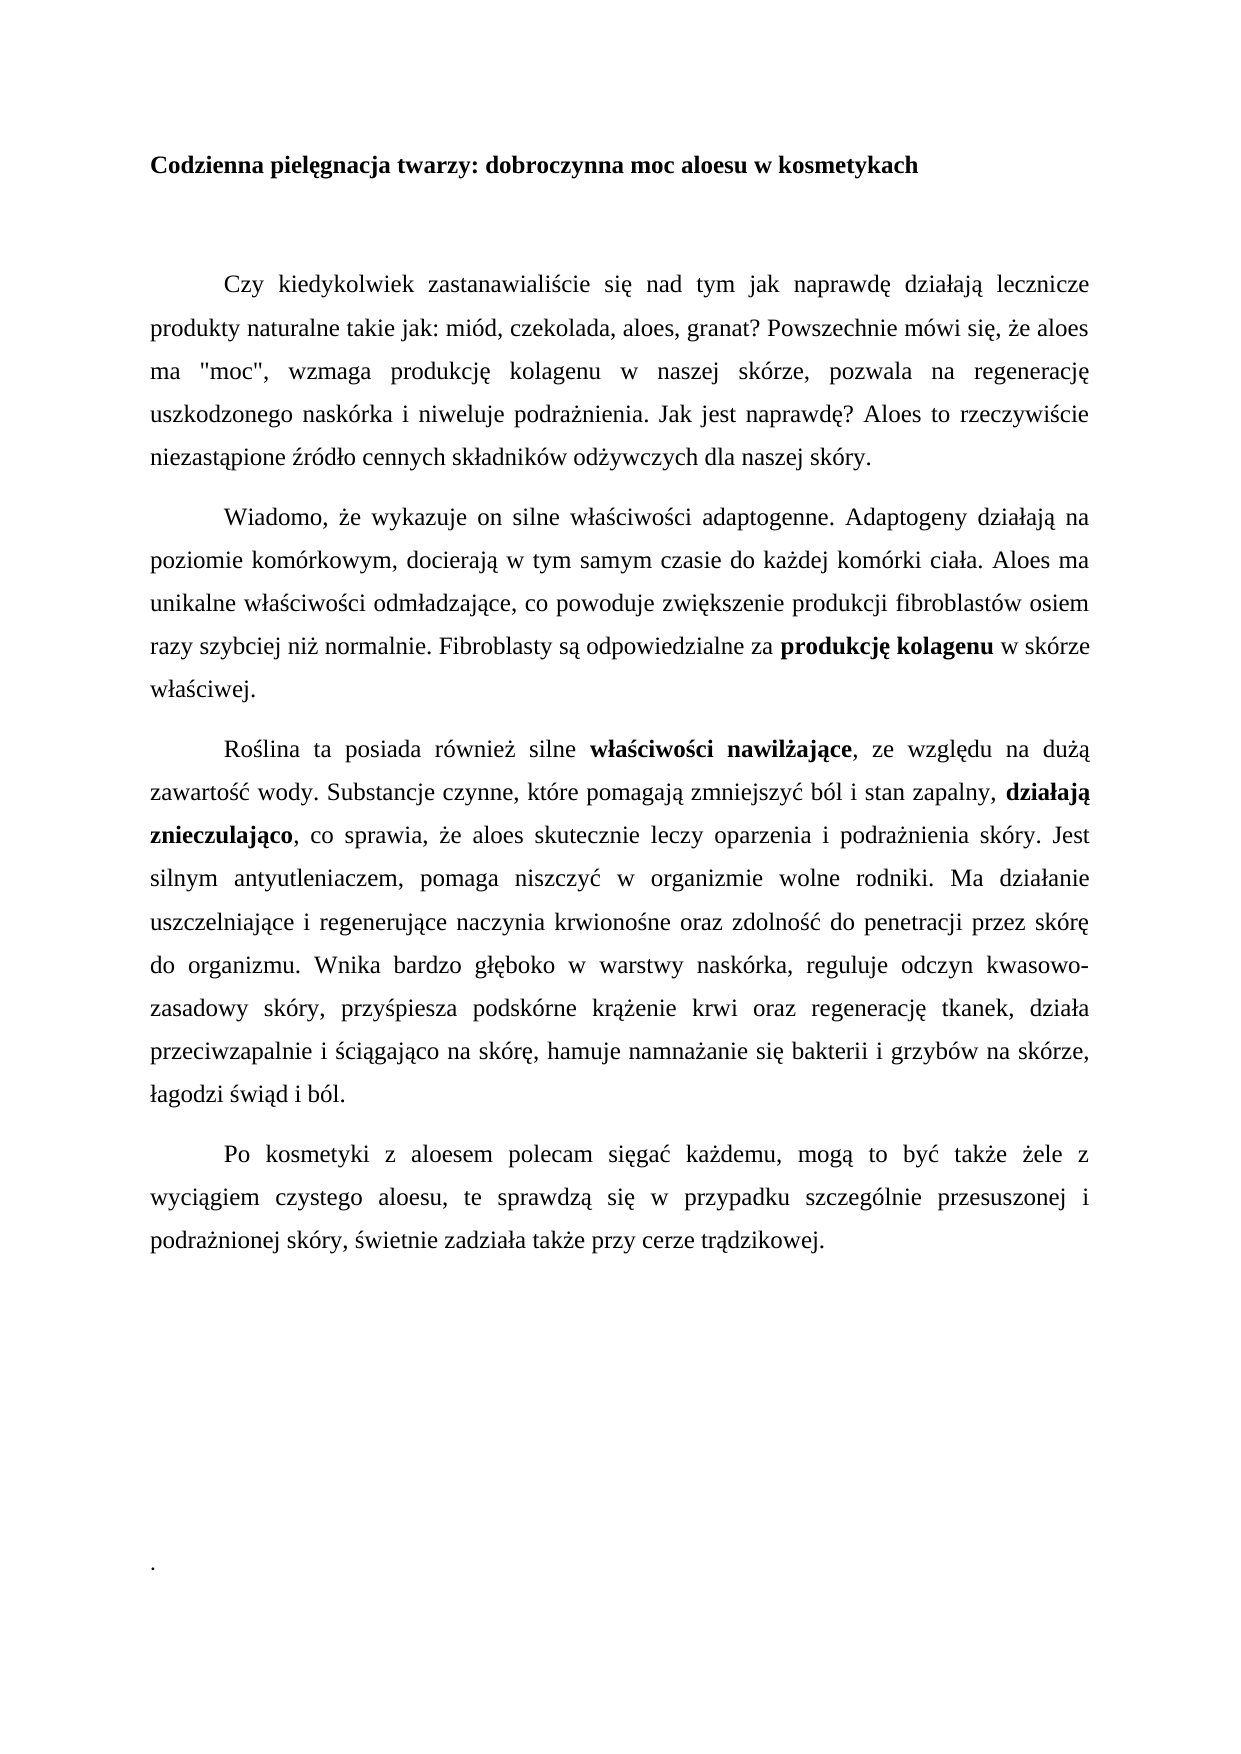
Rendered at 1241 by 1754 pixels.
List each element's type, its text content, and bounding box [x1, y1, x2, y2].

text Czy kiedykolwiek zastanawialiście się nad tym jak naprawdę działają lecznicze produkty naturalne takie jak: miód, czekolada, aloes, granat? Powszechnie mówi się, że aloes ma "moc", wzmaga produkcję kolagenu w naszej skórze, pozwala na regenerację uszkodzonego naskórka i niweluje podrażnienia. Jak jest naprawdę? Aloes to rzeczywiście niezastąpione źródło cennych składników odżywczych dla naszej skóry. [150, 269, 1090, 471]
text Codzienna pielęgnacja twarzy: dobroczynna moc aloesu w kosmetykach [150, 150, 1090, 179]
text Roślina ta posiada również silne właściwości nawilżające, ze względu na dużą zawartość wody. Substancje czynne, które pomagają zmniejszyć ból i stan zapalny, działają znieczulająco, co sprawia, że aloes skutecznie leczy oparzenia i podrażnienia skóry. Jest silnym antyutleniaczem, pomaga niszczyć w organizmie wolne rodniki. Ma działanie uszczelniające i regenerujące naczynia krwionośne oraz zdolność do penetracji przez skórę do organizmu. Wnika bardzo głęboko w warstwy naskórka, reguluje odczyn kwasowo-zasadowy skóry, przyśpiesza podskórne krążenie krwi oraz regenerację tkanek, działa przeciwzapalnie i ściągająco na skórę, hamuje namnażanie się bakterii i grzybów na skórze, łagodzi świąd i ból. [150, 734, 1090, 1108]
text Po kosmetyki z aloesem polecam sięgać każdemu, mogą to być także żele z wyciągiem czystego aloesu, te sprawdzą się w przypadku szczególnie przesuszonej i podrażnionej skóry, świetnie zadziała także przy cerze trądzikowej. [150, 1139, 1090, 1254]
text Wiadomo, że wykazuje on silne właściwości adaptogenne. Adaptogeny działają na poziomie komórkowym, docierają w tym samym czasie do każdej komórki ciała. Aloes ma unikalne właściwości odmładzające, co powoduje zwiększenie produkcji fibroblastów osiem razy szybciej niż normalnie. Fibroblasty są odpowiedzialne za produkcję kolagenu w skórze właściwej. [150, 502, 1090, 703]
text . [150, 1548, 1090, 1576]
